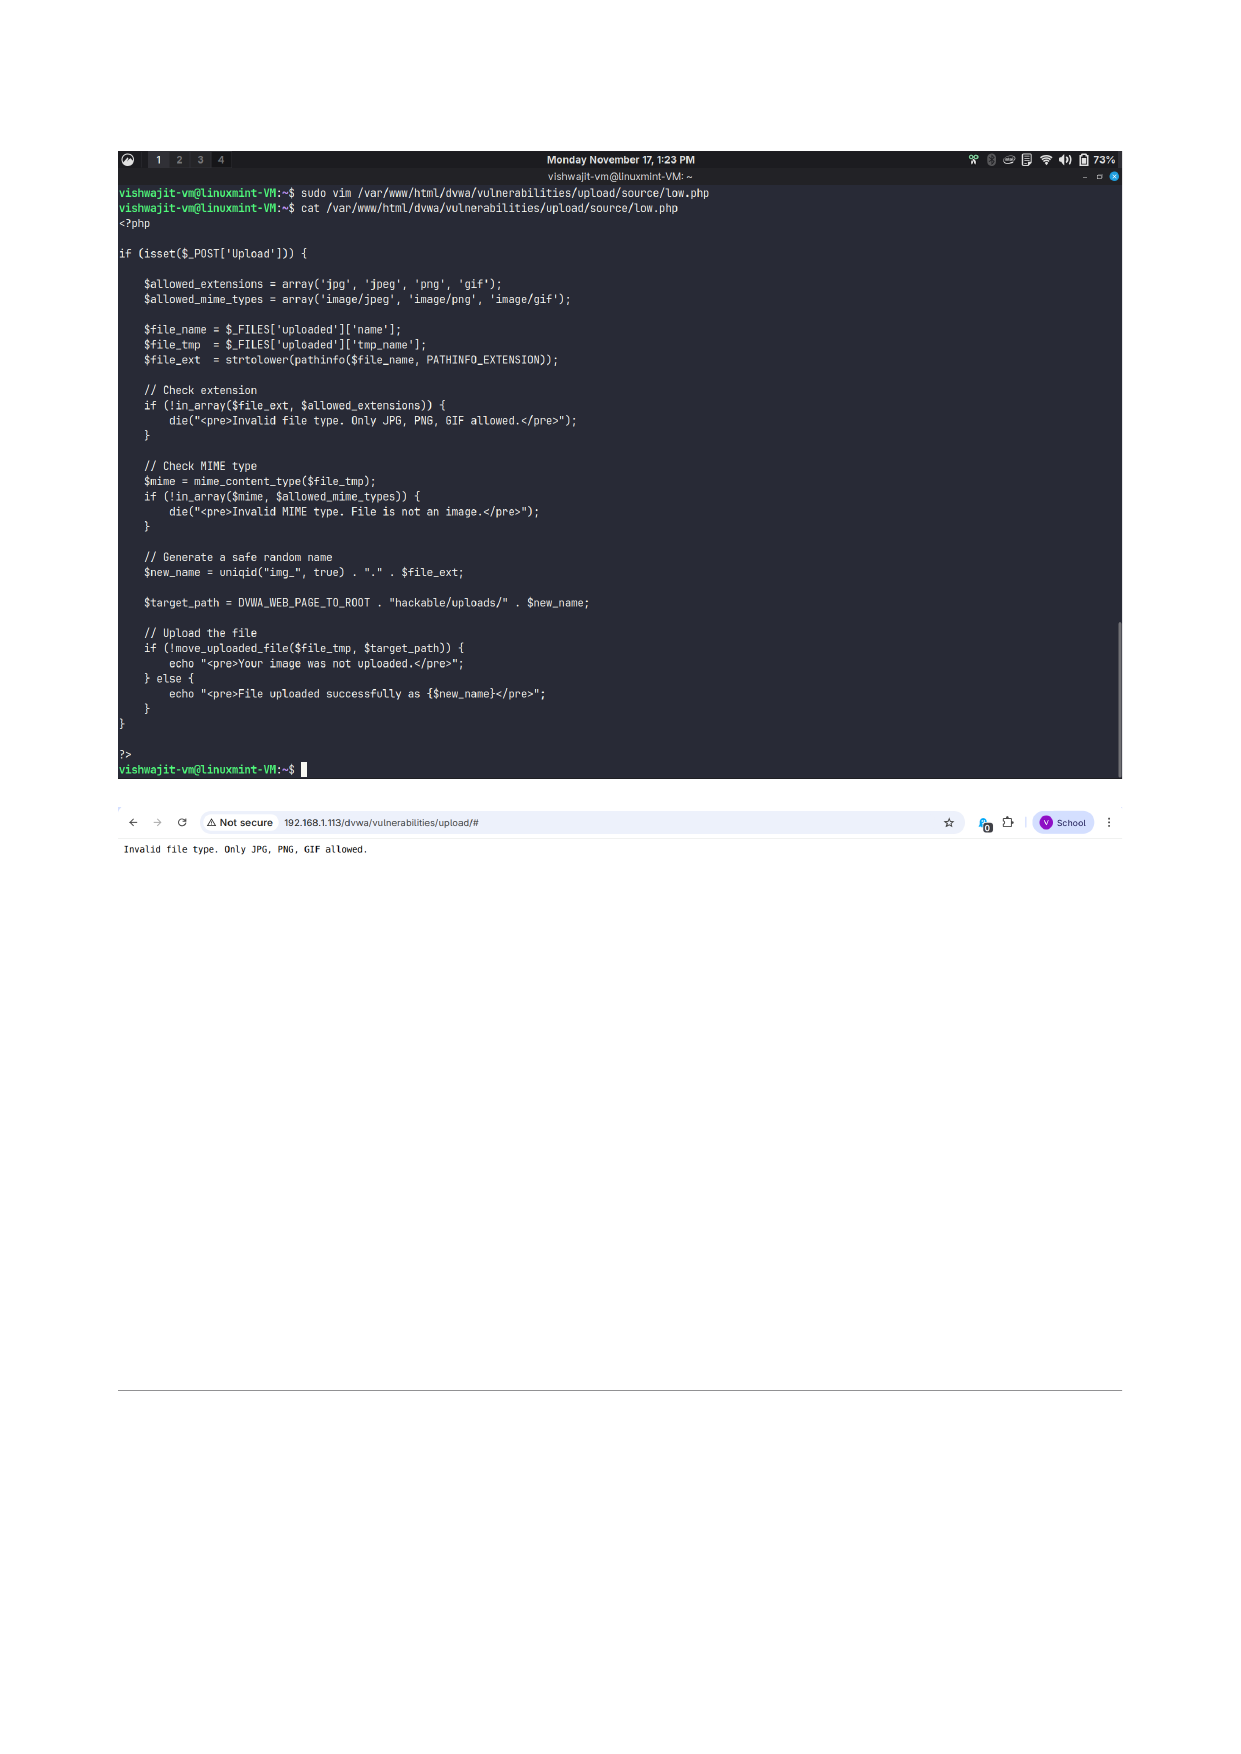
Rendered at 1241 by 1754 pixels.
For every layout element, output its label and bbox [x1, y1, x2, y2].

picture [118, 151, 1123, 779]
picture [118, 807, 1123, 1391]
